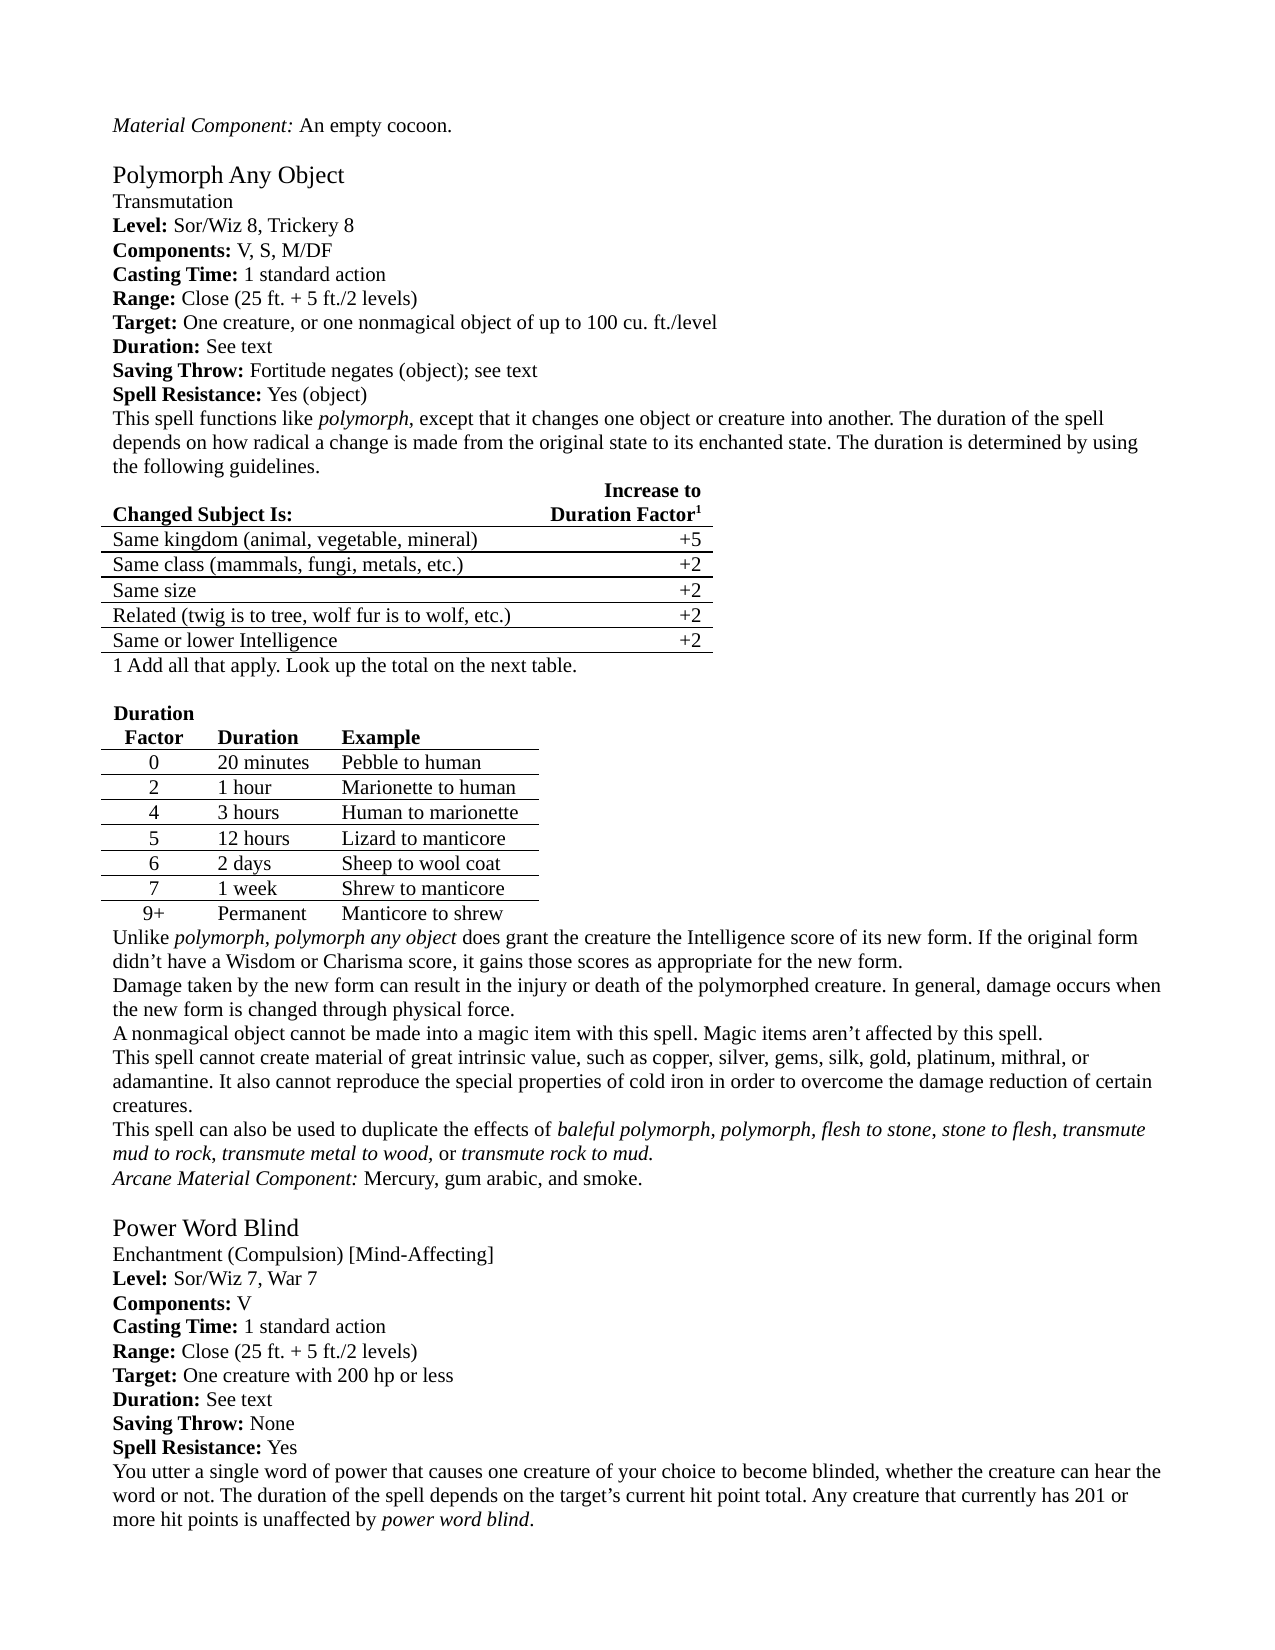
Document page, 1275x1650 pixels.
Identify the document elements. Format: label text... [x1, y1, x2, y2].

text Duration: See text [112, 334, 1162, 358]
table_header Increase to Duration Factor1 [532, 478, 712, 526]
table_cell Shrew to manticore [330, 876, 539, 900]
text Saving Throw: Fortitude negates (object); see text [112, 358, 1162, 382]
table_cell Permanent [206, 901, 330, 925]
table_cell 12 hours [206, 825, 330, 849]
text Power Word Blind [112, 1213, 1162, 1242]
text Range: Close (25 ft. + 5 ft./2 levels) [112, 286, 1162, 310]
table_cell Marionette to human [330, 775, 539, 799]
table_header Duration [206, 701, 330, 749]
text Spell Resistance: Yes [112, 1435, 1162, 1459]
text Spell Resistance: Yes (object) [112, 382, 1162, 406]
text Material Component: An empty cocoon. [112, 112, 1162, 137]
table_cell +2 [532, 603, 712, 627]
table_cell Human to marionette [330, 800, 539, 824]
table_cell 1 hour [206, 775, 330, 799]
table_cell +5 [532, 527, 712, 551]
table_cell 5 [101, 825, 206, 849]
text This spell can also be used to duplicate the effects of baleful polymorph, polymorph, flesh to stone, stone to flesh, transmute mud to rock, transmute metal to wood, or transmute rock to mud. [112, 1117, 1162, 1165]
table_cell +2 [532, 628, 712, 652]
table_cell +2 [532, 553, 712, 576]
table_cell 7 [101, 876, 206, 900]
table_header Duration Factor [101, 701, 206, 749]
text Target: One creature with 200 hp or less [112, 1363, 1162, 1387]
text Level: Sor/Wiz 8, Trickery 8 [112, 213, 1162, 237]
text Range: Close (25 ft. + 5 ft./2 levels) [112, 1338, 1162, 1363]
table_header Changed Subject Is: [101, 478, 532, 526]
text Polymorph Any Object [112, 161, 1162, 189]
table_cell Same or lower Intelligence [101, 628, 532, 652]
text Damage taken by the new form can result in the injury or death of the polymorphed creature. In general, damage occurs when the new form is changed through physical force. [112, 973, 1162, 1021]
text This spell functions like polymorph, except that it changes one object or creature into another. The duration of the spell depends on how radical a change is made from the original state to its enchanted state. The duration is determined by using the following guidelines. [112, 406, 1162, 478]
text Casting Time: 1 standard action [112, 1314, 1162, 1338]
text Transmutation [112, 189, 1162, 213]
text Components: V [112, 1290, 1162, 1314]
table_cell Same size [101, 578, 532, 602]
text Arcane Material Component: Mercury, gum arabic, and smoke. [112, 1165, 1162, 1189]
text You utter a single word of power that causes one creature of your choice to become blinded, whether the creature can hear the word or not. The duration of the spell depends on the target’s current hit point total. Any creature that currently has 201 or more hit points is unaffected by power word blind. [112, 1459, 1162, 1531]
text This spell cannot create material of great intrinsic value, such as copper, silver, gems, silk, gold, platinum, mithral, or adamantine. It also cannot reproduce the special properties of cold iron in order to overcome the damage reduction of certain creatures. [112, 1045, 1162, 1117]
table_cell +2 [532, 578, 712, 602]
text A nonmagical object cannot be made into a magic item with this spell. Magic items aren’t affected by this spell. [112, 1021, 1162, 1045]
text Saving Throw: None [112, 1411, 1162, 1435]
text Casting Time: 1 standard action [112, 262, 1162, 286]
text Level: Sor/Wiz 7, War 7 [112, 1266, 1162, 1290]
table_cell 2 days [206, 851, 330, 874]
table_cell 1 week [206, 876, 330, 900]
table_cell Pebble to human [330, 750, 539, 774]
table_cell Lizard to manticore [330, 825, 539, 849]
table_cell 6 [101, 851, 206, 874]
text Components: V, S, M/DF [112, 237, 1162, 262]
text Duration: See text [112, 1387, 1162, 1411]
table_cell Manticore to shrew [330, 901, 539, 925]
table_cell 20 minutes [206, 750, 330, 774]
table_cell Related (twig is to tree, wolf fur is to wolf, etc.) [101, 603, 532, 627]
table_cell 4 [101, 800, 206, 824]
table_cell 1 Add all that apply. Look up the total on the next table. [101, 653, 712, 677]
table_cell Same kingdom (animal, vegetable, mineral) [101, 527, 532, 551]
text Enchantment (Compulsion) [Mind-Affecting] [112, 1242, 1162, 1266]
table_cell Sheep to wool coat [330, 851, 539, 874]
table_cell 3 hours [206, 800, 330, 824]
table_header Example [330, 701, 539, 749]
text Target: One creature, or one nonmagical object of up to 100 cu. ft./level [112, 310, 1162, 334]
text Unlike polymorph, polymorph any object does grant the creature the Intelligence score of its new form. If the original form didn’t have a Wisdom or Charisma score, it gains those scores as appropriate for the new form. [112, 925, 1162, 973]
table_cell Same class (mammals, fungi, metals, etc.) [101, 553, 532, 576]
table_cell 2 [101, 775, 206, 799]
table_cell 0 [101, 750, 206, 774]
table_cell 9+ [101, 901, 206, 925]
